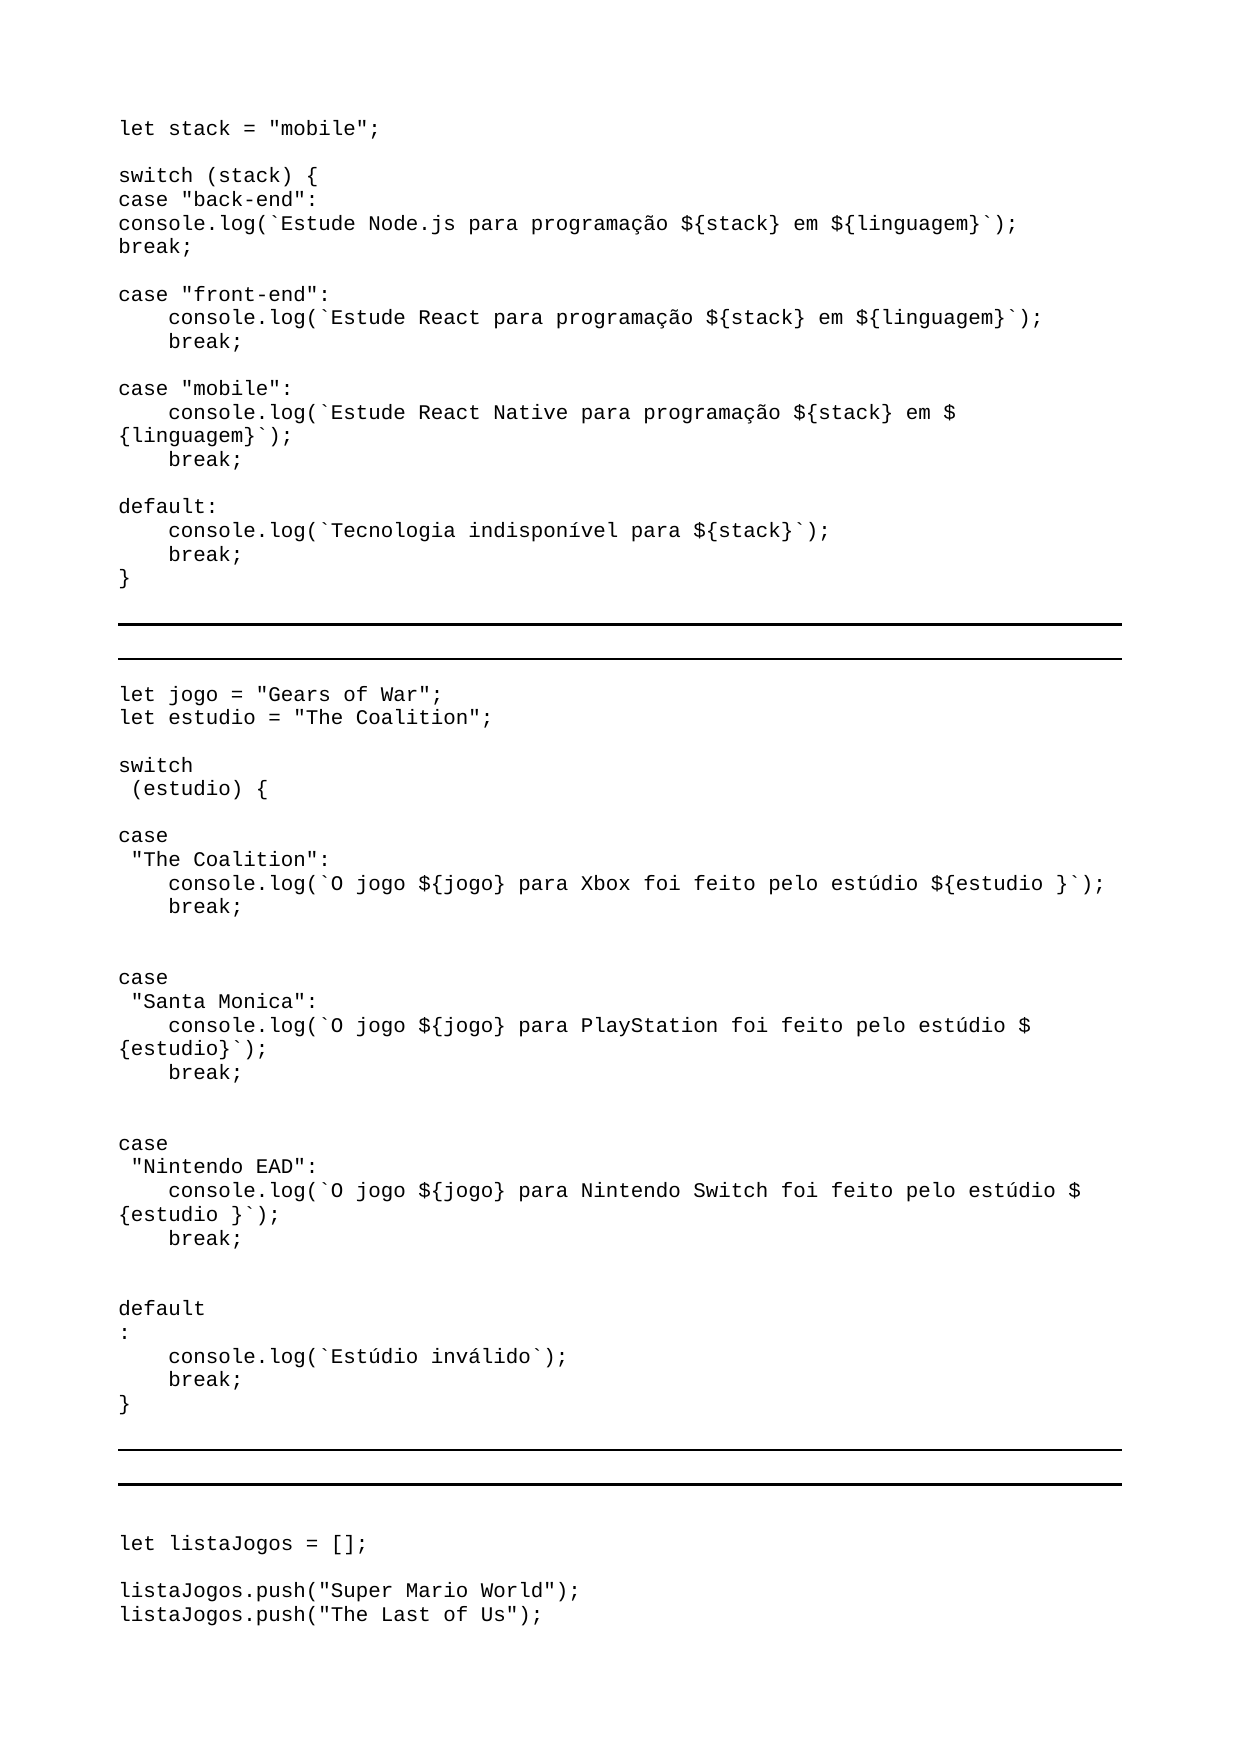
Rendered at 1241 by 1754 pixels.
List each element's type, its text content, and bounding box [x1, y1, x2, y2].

text let listaJogos = []; [118, 1533, 1122, 1557]
text console.log(`Estude Node.js para programação ${stack} em ${linguagem}`); [118, 213, 1122, 236]
text let stack = "mobile"; [118, 118, 1122, 142]
text case "mobile": [118, 378, 1122, 402]
text break; [118, 896, 1122, 920]
text console.log(`O jogo ${jogo} para Xbox foi feito pelo estúdio ${estudio }`); [118, 873, 1122, 896]
text break; [118, 544, 1122, 567]
text "Santa Monica": [118, 991, 1122, 1015]
text case "back-end": [118, 189, 1122, 213]
text case [118, 1133, 1122, 1157]
text console.log(`Estude React para programação ${stack} em ${linguagem}`); [118, 307, 1122, 331]
text } [118, 567, 1122, 591]
text console.log(`Tecnologia indisponível para ${stack}`); [118, 520, 1122, 544]
text case [118, 826, 1122, 849]
text listaJogos.push("Super Mario World"); [118, 1580, 1122, 1604]
text default [118, 1298, 1122, 1322]
text console.log(`O jogo ${jogo} para PlayStation foi feito pelo estúdio ${estudio}`); [118, 1015, 1122, 1062]
text console.log(`Estúdio inválido`); [118, 1346, 1122, 1369]
text switch (stack) { [118, 165, 1122, 189]
text (estudio) { [118, 778, 1122, 802]
text let estudio = "The Coalition"; [118, 707, 1122, 731]
text break; [118, 236, 1122, 260]
text let jogo = "Gears of War"; [118, 684, 1122, 707]
text break; [118, 1369, 1122, 1393]
text listaJogos.push("The Last of Us"); [118, 1604, 1122, 1627]
text "The Coalition": [118, 849, 1122, 873]
text break; [118, 331, 1122, 354]
text case "front-end": [118, 284, 1122, 307]
text break; [118, 449, 1122, 473]
text : [118, 1322, 1122, 1346]
text break; [118, 1062, 1122, 1086]
text console.log(`Estude React Native para programação ${stack} em ${linguagem}`); [118, 402, 1122, 449]
text break; [118, 1227, 1122, 1251]
text console.log(`O jogo ${jogo} para Nintendo Switch foi feito pelo estúdio ${estudio }`); [118, 1180, 1122, 1227]
text } [118, 1393, 1122, 1417]
text switch [118, 754, 1122, 778]
text case [118, 967, 1122, 991]
text "Nintendo EAD": [118, 1157, 1122, 1180]
text default: [118, 496, 1122, 520]
